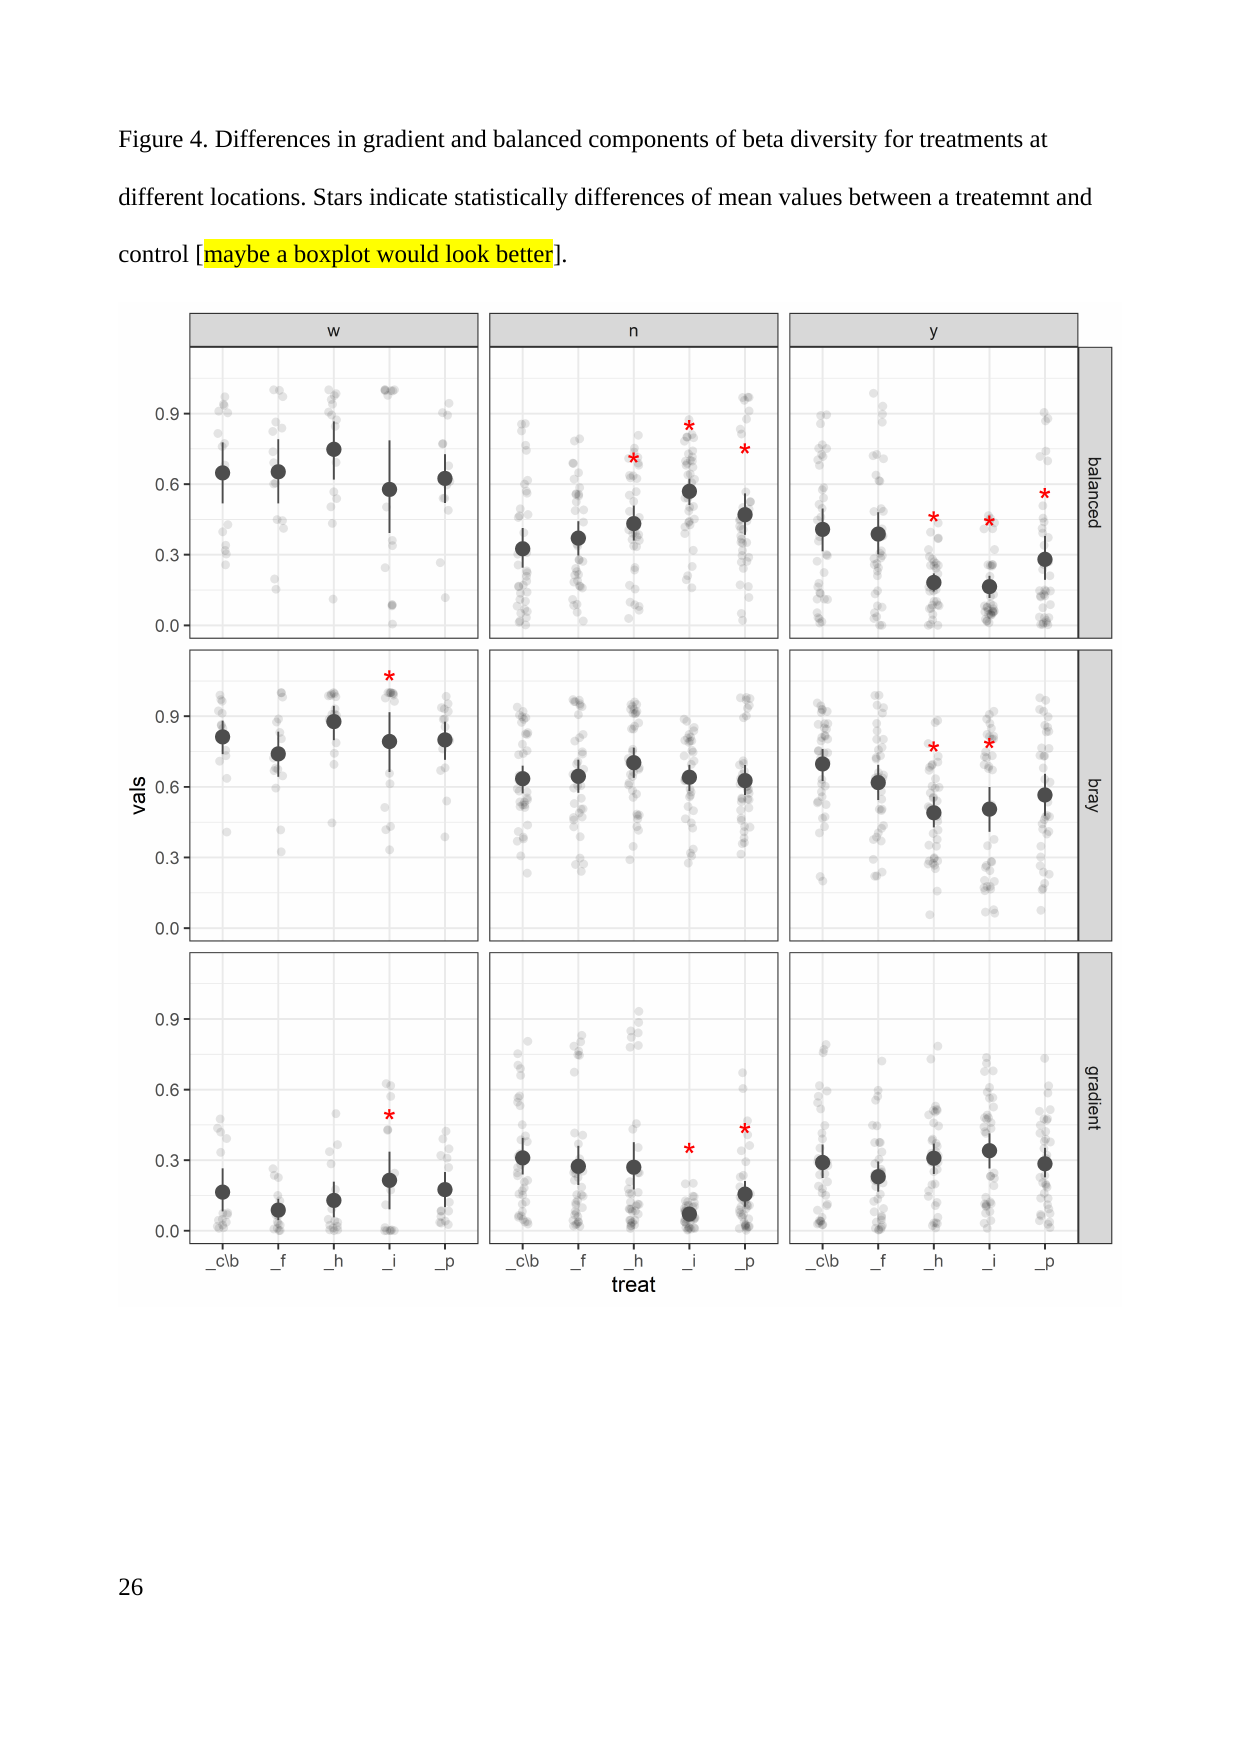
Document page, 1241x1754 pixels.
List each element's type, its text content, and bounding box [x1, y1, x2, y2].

text Figure 4. Differences in gradient and balanced components of beta diversity for treatments at different locations. Stars indicate statistically differences of mean values between a treatemnt and control [maybe a boxplot would look better]. [118, 124, 1122, 268]
picture [118, 302, 1123, 1307]
